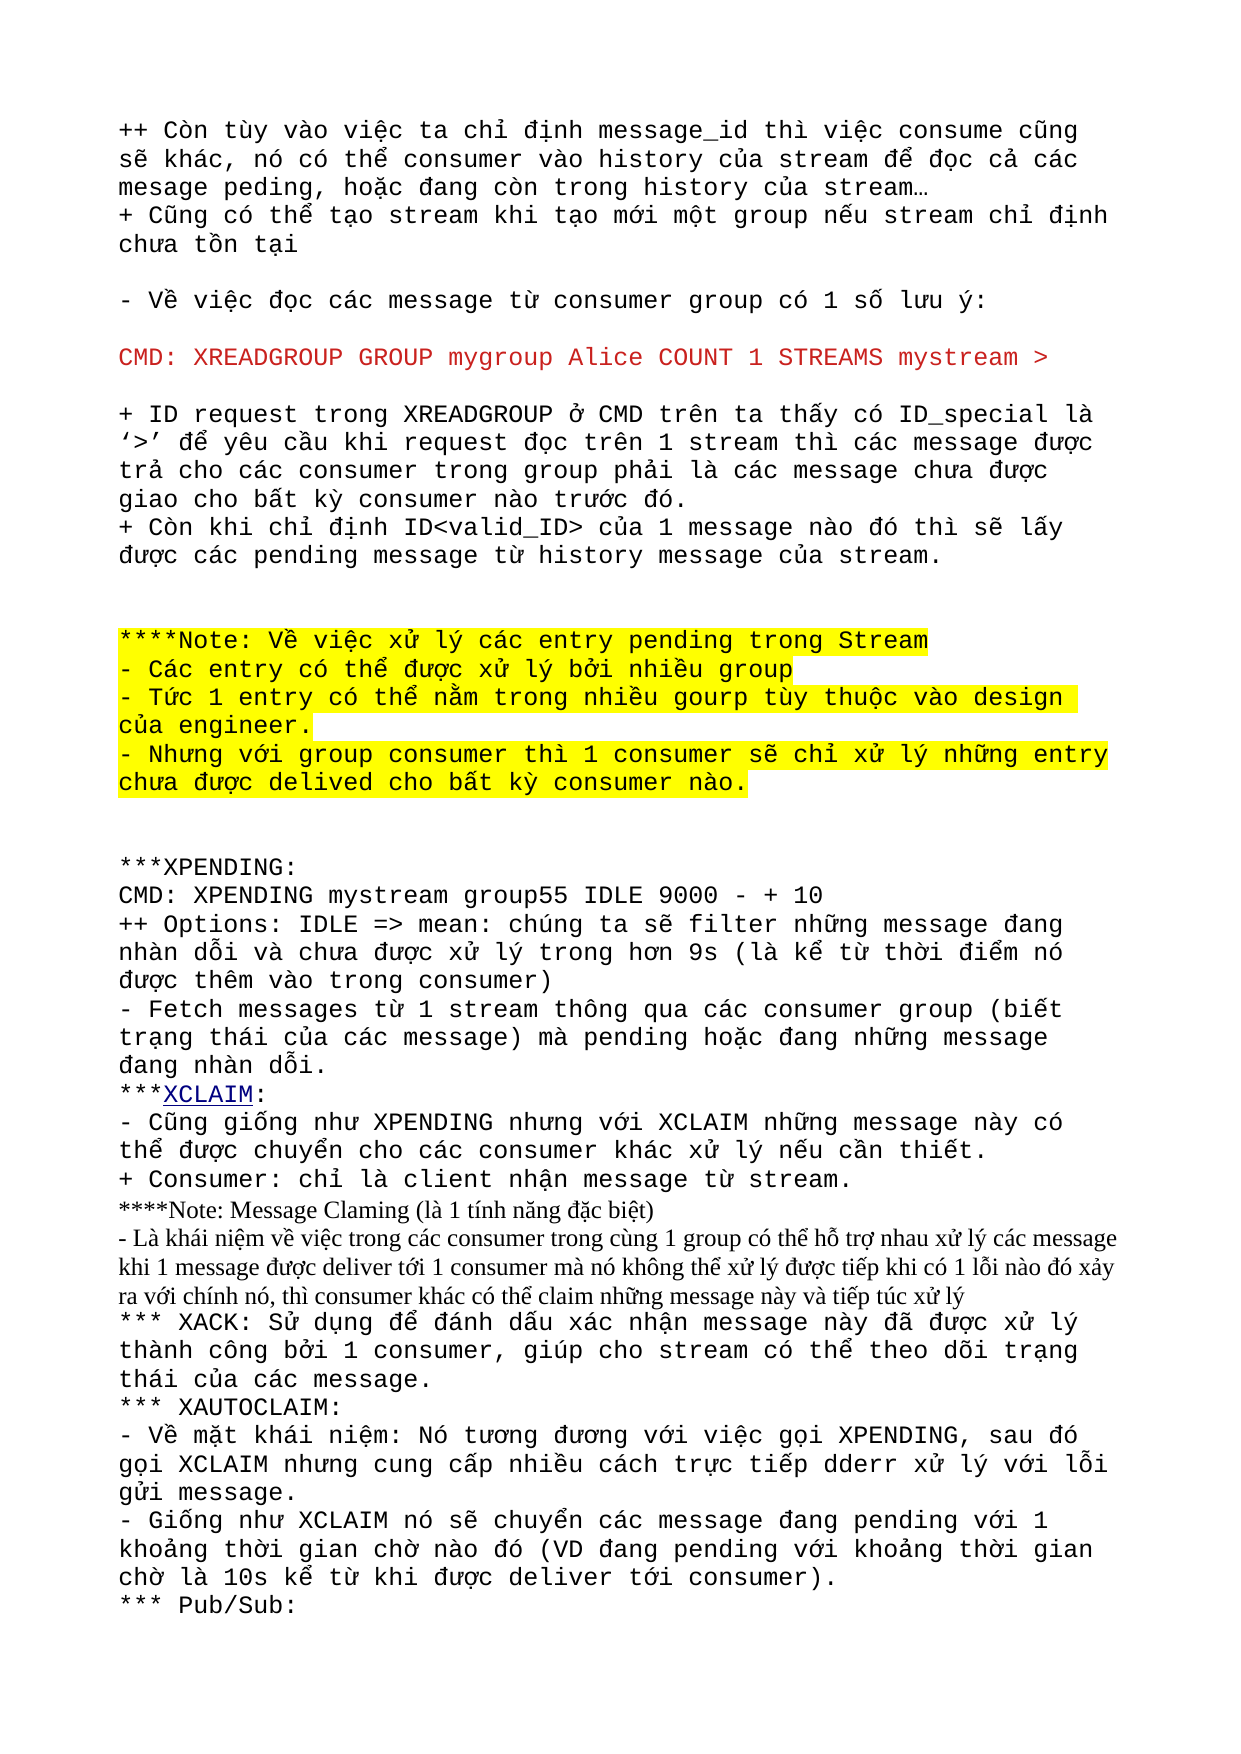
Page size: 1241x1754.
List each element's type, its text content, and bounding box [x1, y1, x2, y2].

text ****Note: Về việc xử lý các entry pending trong Stream [118, 628, 1122, 656]
text - Cũng giống như XPENDING nhưng với XCLAIM những message này có thể được chuyển cho các consumer khác xử lý nếu cần thiết. [118, 1110, 1122, 1166]
text - Các entry có thể được xử lý bởi nhiều group [118, 656, 1122, 685]
text ++ Còn tùy vào việc ta chỉ định message_id thì việc consume cũng sẽ khác, nó có thể consumer vào history của stream để đọc cả các mesage peding, hoặc đang còn trong history của stream… [118, 118, 1122, 203]
text ***XCLAIM: [118, 1081, 1122, 1110]
text - Về mặt khái niệm: Nó tương đương với việc gọi XPENDING, sau đó gọi XCLAIM nhưng cung cấp nhiều cách trực tiếp dderr xử lý với lỗi gửi message. [118, 1423, 1122, 1508]
text + ID request trong XREADGROUP ở CMD trên ta thấy có ID_special là ‘>’ để yêu cầu khi request đọc trên 1 stream thì các message được trả cho các consumer trong group phải là các message chưa được giao cho bất kỳ consumer nào trước đó. [118, 401, 1122, 515]
text ***XPENDING: [118, 855, 1122, 883]
text + Còn khi chỉ định ID<valid_ID> của 1 message nào đó thì sẽ lấy được các pending message từ history message của stream. [118, 515, 1122, 571]
text *** Pub/Sub: [118, 1593, 1122, 1621]
text + Consumer: chỉ là client nhận message từ stream. [118, 1166, 1122, 1195]
text CMD: XPENDING mystream group55 IDLE 9000 - + 10 [118, 883, 1122, 911]
text - Về việc đọc các message từ consumer group có 1 số lưu ý: [118, 288, 1122, 316]
text - Nhưng với group consumer thì 1 consumer sẽ chỉ xử lý những entry chưa được delived cho bất kỳ consumer nào. [118, 741, 1122, 798]
text + Cũng có thể tạo stream khi tạo mới một group nếu stream chỉ định chưa tồn tại [118, 203, 1122, 260]
text - Fetch messages từ 1 stream thông qua các consumer group (biết trạng thái của các message) mà pending hoặc đang những message đang nhàn dỗi. [118, 996, 1122, 1081]
text - Giống như XCLAIM nó sẽ chuyển các message đang pending với 1 khoảng thời gian chờ nào đó (VD đang pending với khoảng thời gian chờ là 10s kể từ khi được deliver tới consumer). [118, 1508, 1122, 1593]
text *** XAUTOCLAIM: [118, 1395, 1122, 1423]
text ++ Options: IDLE => mean: chúng ta sẽ filter những message đang nhàn dỗi và chưa được xử lý trong hơn 9s (là kể từ thời điểm nó được thêm vào trong consumer) [118, 911, 1122, 996]
text - Tức 1 entry có thể nằm trong nhiều gourp tùy thuộc vào design của engineer. [118, 685, 1122, 741]
text CMD: XREADGROUP GROUP mygroup Alice COUNT 1 STREAMS mystream > [118, 345, 1122, 373]
text *** XACK: Sử dụng để đánh dấu xác nhận message này đã được xử lý thành công bởi 1 consumer, giúp cho stream có thể theo dõi trạng thái của các message. [118, 1310, 1122, 1395]
text ****Note: Message Claming (là 1 tính năng đặc biệt) [118, 1195, 1122, 1223]
text - Là khái niệm về việc trong các consumer trong cùng 1 group có thể hỗ trợ nhau xử lý các message khi 1 message được deliver tới 1 consumer mà nó không thể xử lý được tiếp khi có 1 lỗi nào đó xảy ra với chính nó, thì consumer khác có thể claim những message này và tiếp túc xử lý [118, 1223, 1122, 1310]
